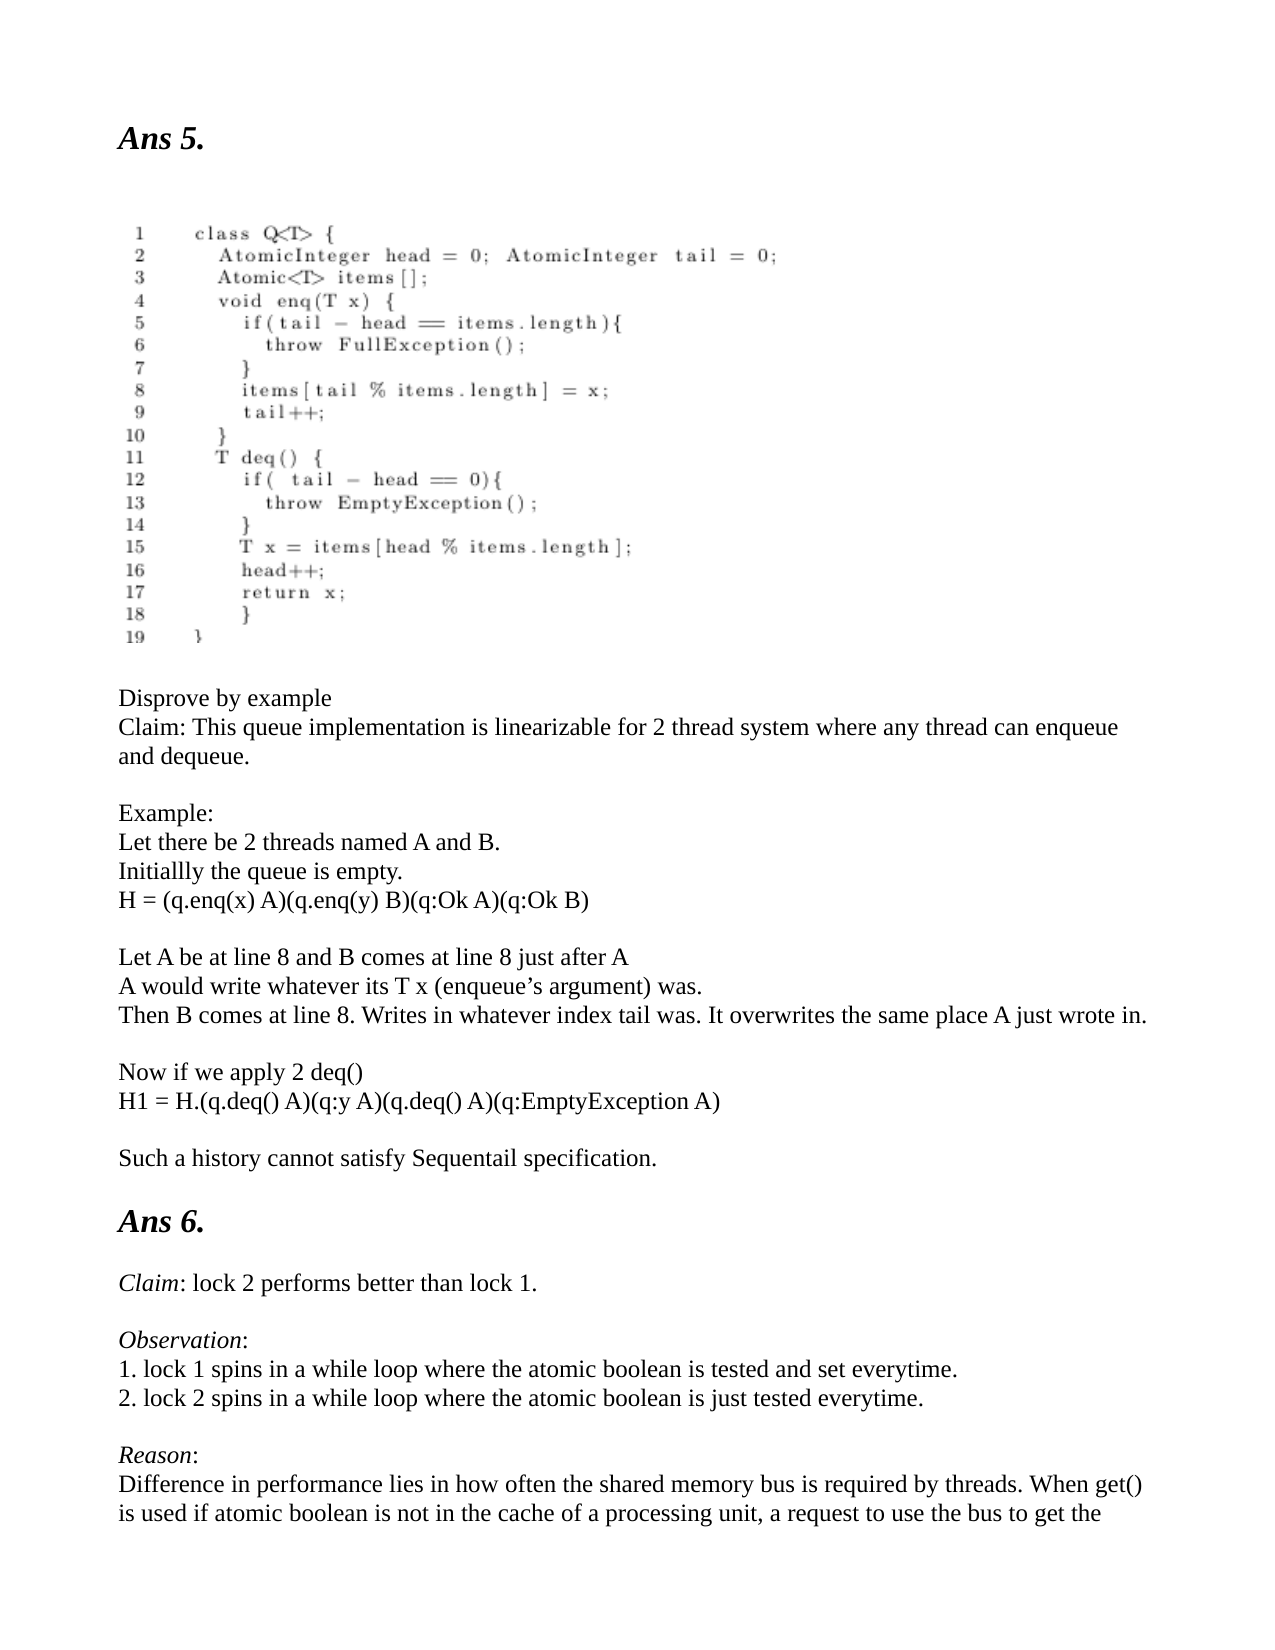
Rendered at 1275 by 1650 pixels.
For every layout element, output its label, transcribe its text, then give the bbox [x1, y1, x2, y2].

text Now if we apply 2 deq() [118, 1057, 1157, 1086]
text H1 = H.(q.deq() A)(q:y A)(q.deq() A)(q:EmptyException A) [118, 1086, 1157, 1115]
text 1. lock 1 spins in a while loop where the atomic boolean is tested and set everytime. [118, 1354, 1157, 1383]
text Claim: lock 2 performs better than lock 1. [118, 1268, 1157, 1297]
text H = (q.enq(x) A)(q.enq(y) B)(q:Ok A)(q:Ok B) [118, 885, 1157, 913]
text Then B comes at line 8. Writes in whatever index tail was. It overwrites the same place A just wrote in. [118, 1000, 1157, 1028]
text Let A be at line 8 and B comes at line 8 just after A [118, 942, 1157, 971]
text Observation: [118, 1326, 1157, 1354]
text Example: [118, 798, 1157, 827]
text Let there be 2 threads named A and B. [118, 827, 1157, 856]
text A would write whatever its T x (enqueue’s argument) was. [118, 971, 1157, 1000]
text Claim: This queue implementation is linearizable for 2 thread system where any thread can enqueue and dequeue. [118, 712, 1157, 770]
text Ans 5. [118, 118, 1157, 156]
text 2. lock 2 spins in a while loop where the atomic boolean is just tested everytime. [118, 1383, 1157, 1412]
text Disprove by example [118, 683, 1157, 712]
text Such a history cannot satisfy Sequentail specification. [118, 1143, 1157, 1172]
text Ans 6. [118, 1201, 1157, 1239]
picture [88, 210, 813, 643]
text Initiallly the queue is empty. [118, 856, 1157, 885]
text Reason: [118, 1441, 1157, 1469]
text Difference in performance lies in how often the shared memory bus is required by threads. When get() is used if atomic boolean is not in the cache of a processing unit, a request to use the bus to get the [118, 1469, 1157, 1527]
